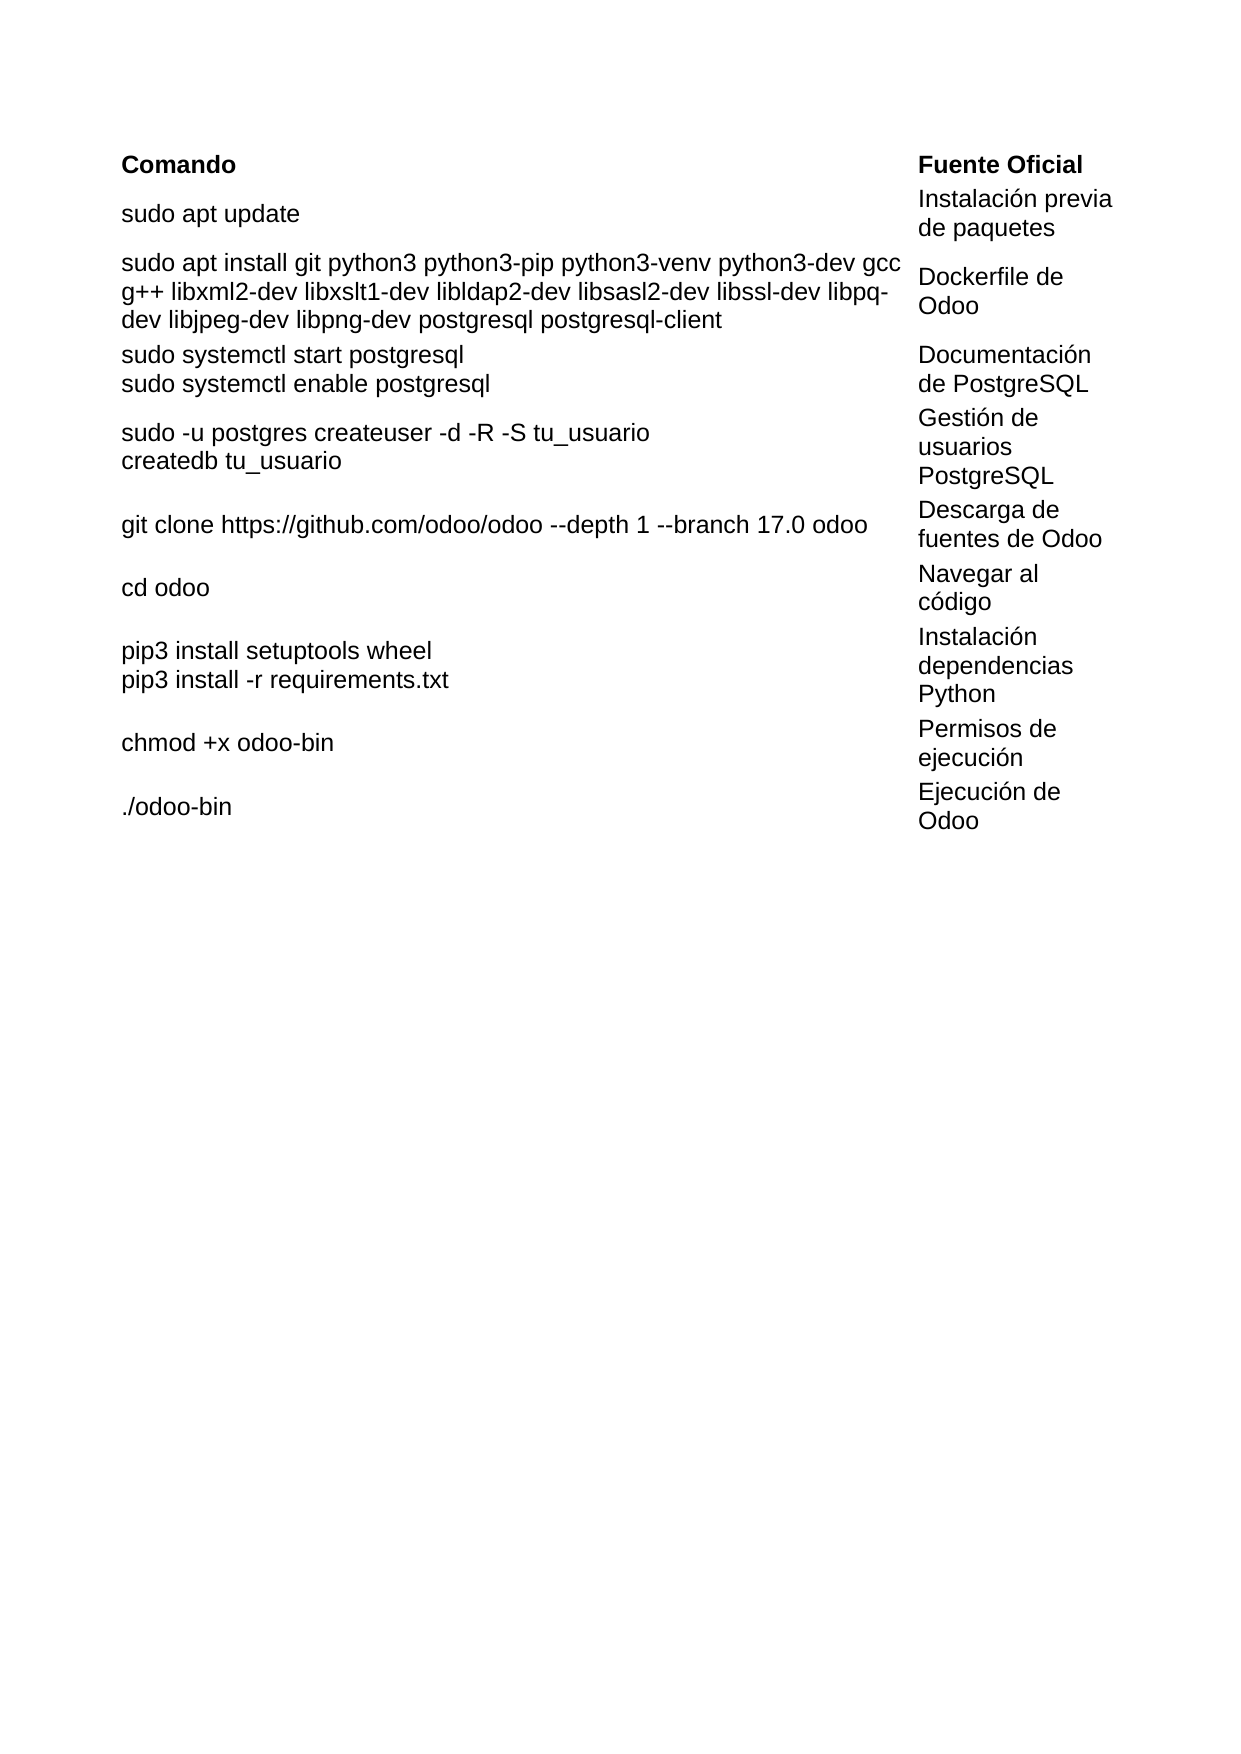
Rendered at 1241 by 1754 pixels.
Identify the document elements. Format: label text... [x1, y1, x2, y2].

table_cell sudo -u postgres createuser -d -R -S tu_usuario createdb tu_usuario [118, 400, 915, 492]
table_cell Dockerfile de Odoo [915, 245, 1122, 337]
table_cell chmod +x odoo-bin [118, 711, 915, 774]
table_cell Ejecución de Odoo [915, 774, 1122, 838]
table_cell Instalación previa de paquetes [915, 181, 1122, 245]
table_cell Permisos de ejecución [915, 711, 1122, 774]
table_cell Navegar al código [915, 556, 1122, 619]
table_cell Documentación de PostgreSQL [915, 337, 1122, 400]
table_cell sudo apt update [118, 181, 915, 245]
table_cell Gestión de usuarios PostgreSQL [915, 400, 1122, 492]
table_cell sudo apt install git python3 python3-pip python3-venv python3-dev gcc g++ libxml2-dev libxslt1-dev libldap2-dev libsasl2-dev libssl-dev libpq-dev libjpeg-dev libpng-dev postgresql postgresql-client [118, 245, 915, 337]
table_header Comando [118, 147, 915, 181]
table_cell sudo systemctl start postgresql sudo systemctl enable postgresql [118, 337, 915, 400]
table_cell cd odoo [118, 556, 915, 619]
table_cell pip3 install setuptools wheel pip3 install -r requirements.txt [118, 619, 915, 711]
table_cell ./odoo-bin [118, 774, 915, 838]
table_cell Descarga de fuentes de Odoo [915, 492, 1122, 556]
table_cell Instalación dependencias Python [915, 619, 1122, 711]
table_cell git clone https://github.com/odoo/odoo --depth 1 --branch 17.0 odoo [118, 492, 915, 556]
table_header Fuente Oficial [915, 147, 1122, 181]
